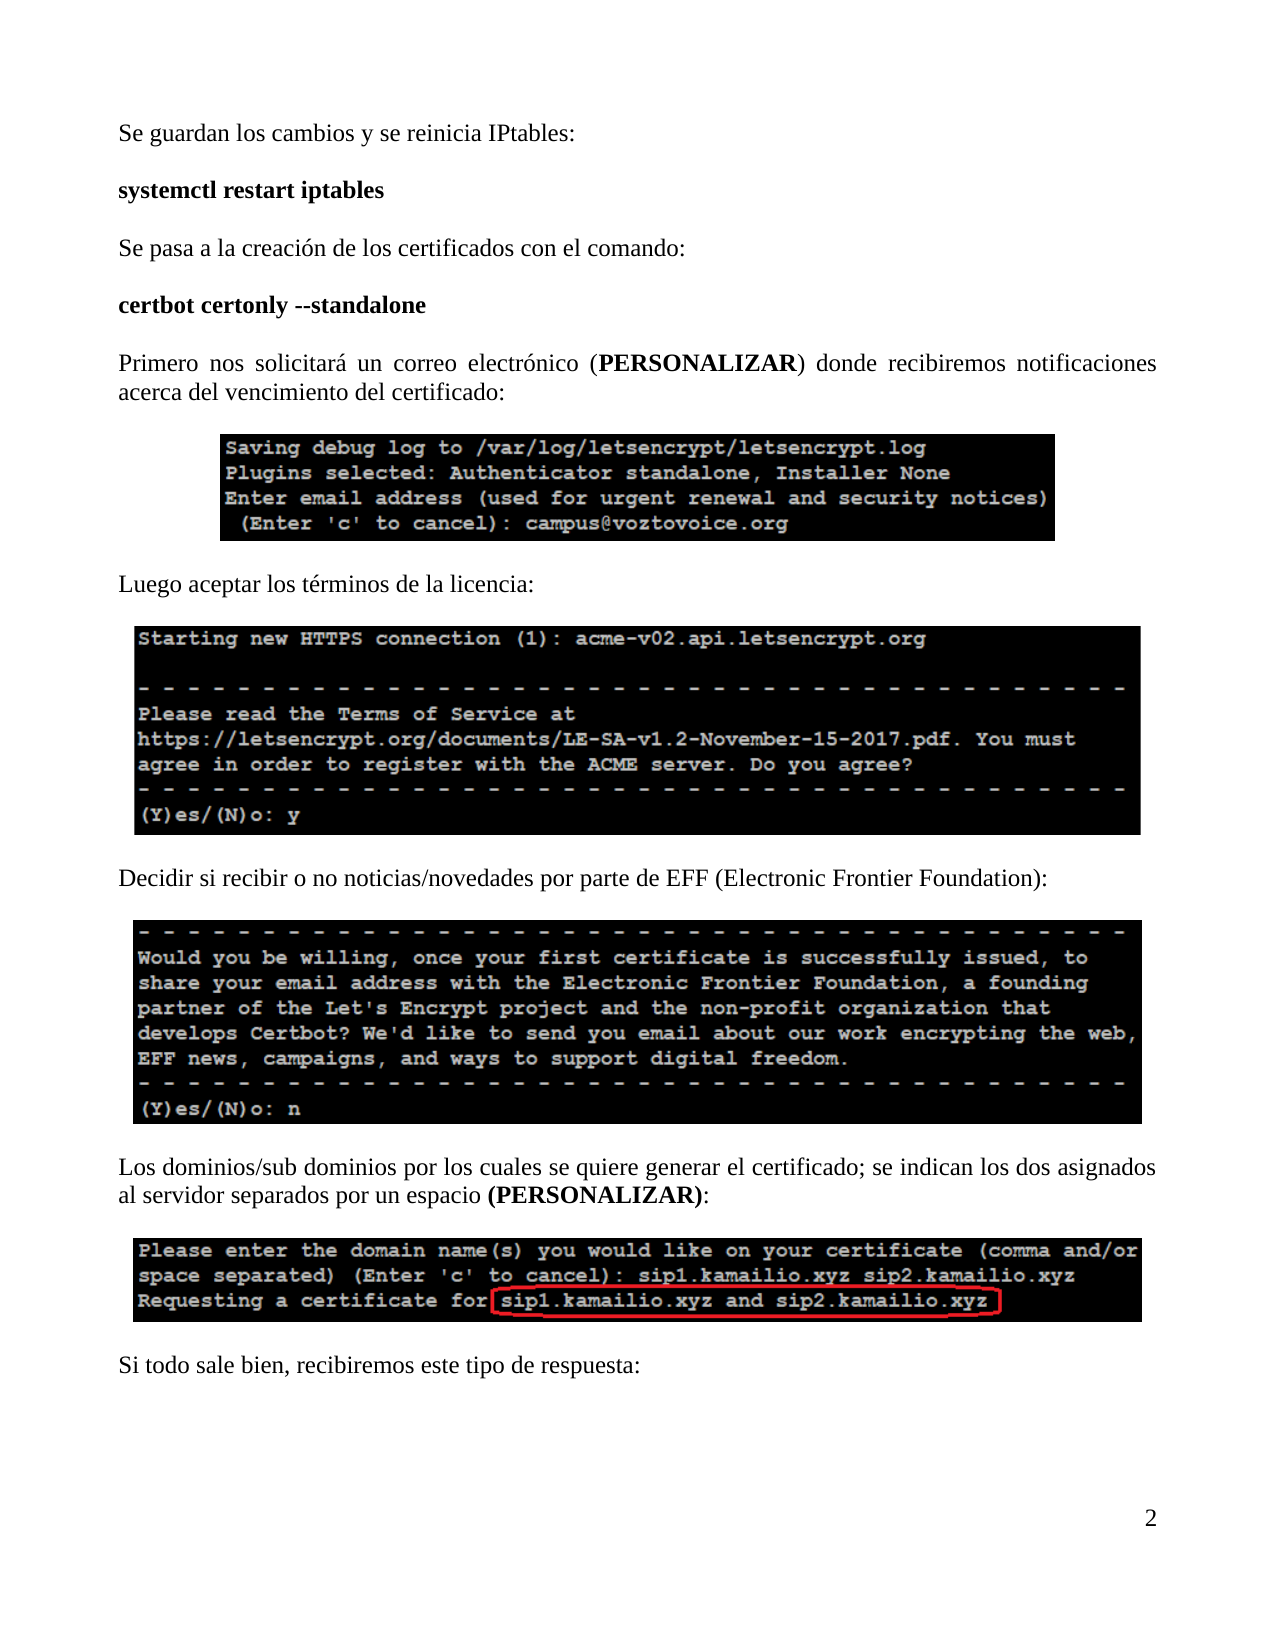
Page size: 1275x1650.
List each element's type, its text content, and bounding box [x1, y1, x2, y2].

picture [133, 920, 1142, 1124]
text systemctl restart iptables [118, 176, 1157, 204]
picture [133, 1238, 1142, 1322]
picture [220, 434, 1055, 541]
text certbot certonly --standalone [118, 291, 1157, 319]
text Decidir si recibir o no noticias/novedades por parte de EFF (Electronic Frontier Foundation): [118, 863, 1157, 892]
text Los dominios/sub dominios por los cuales se quiere generar el certificado; se indican los dos asignados al servidor separados por un espacio (PERSONALIZAR): [118, 1152, 1157, 1209]
text Se guardan los cambios y se reinicia IPtables: [118, 118, 1157, 147]
text Primero nos solicitará un correo electrónico (PERSONALIZAR) donde recibiremos notificaciones acerca del vencimiento del certificado: [118, 348, 1157, 406]
text Si todo sale bien, recibiremos este tipo de respuesta: [118, 1351, 1157, 1379]
text Se pasa a la creación de los certificados con el comando: [118, 233, 1157, 262]
picture [134, 626, 1141, 835]
text Luego aceptar los términos de la licencia: [118, 569, 1157, 598]
